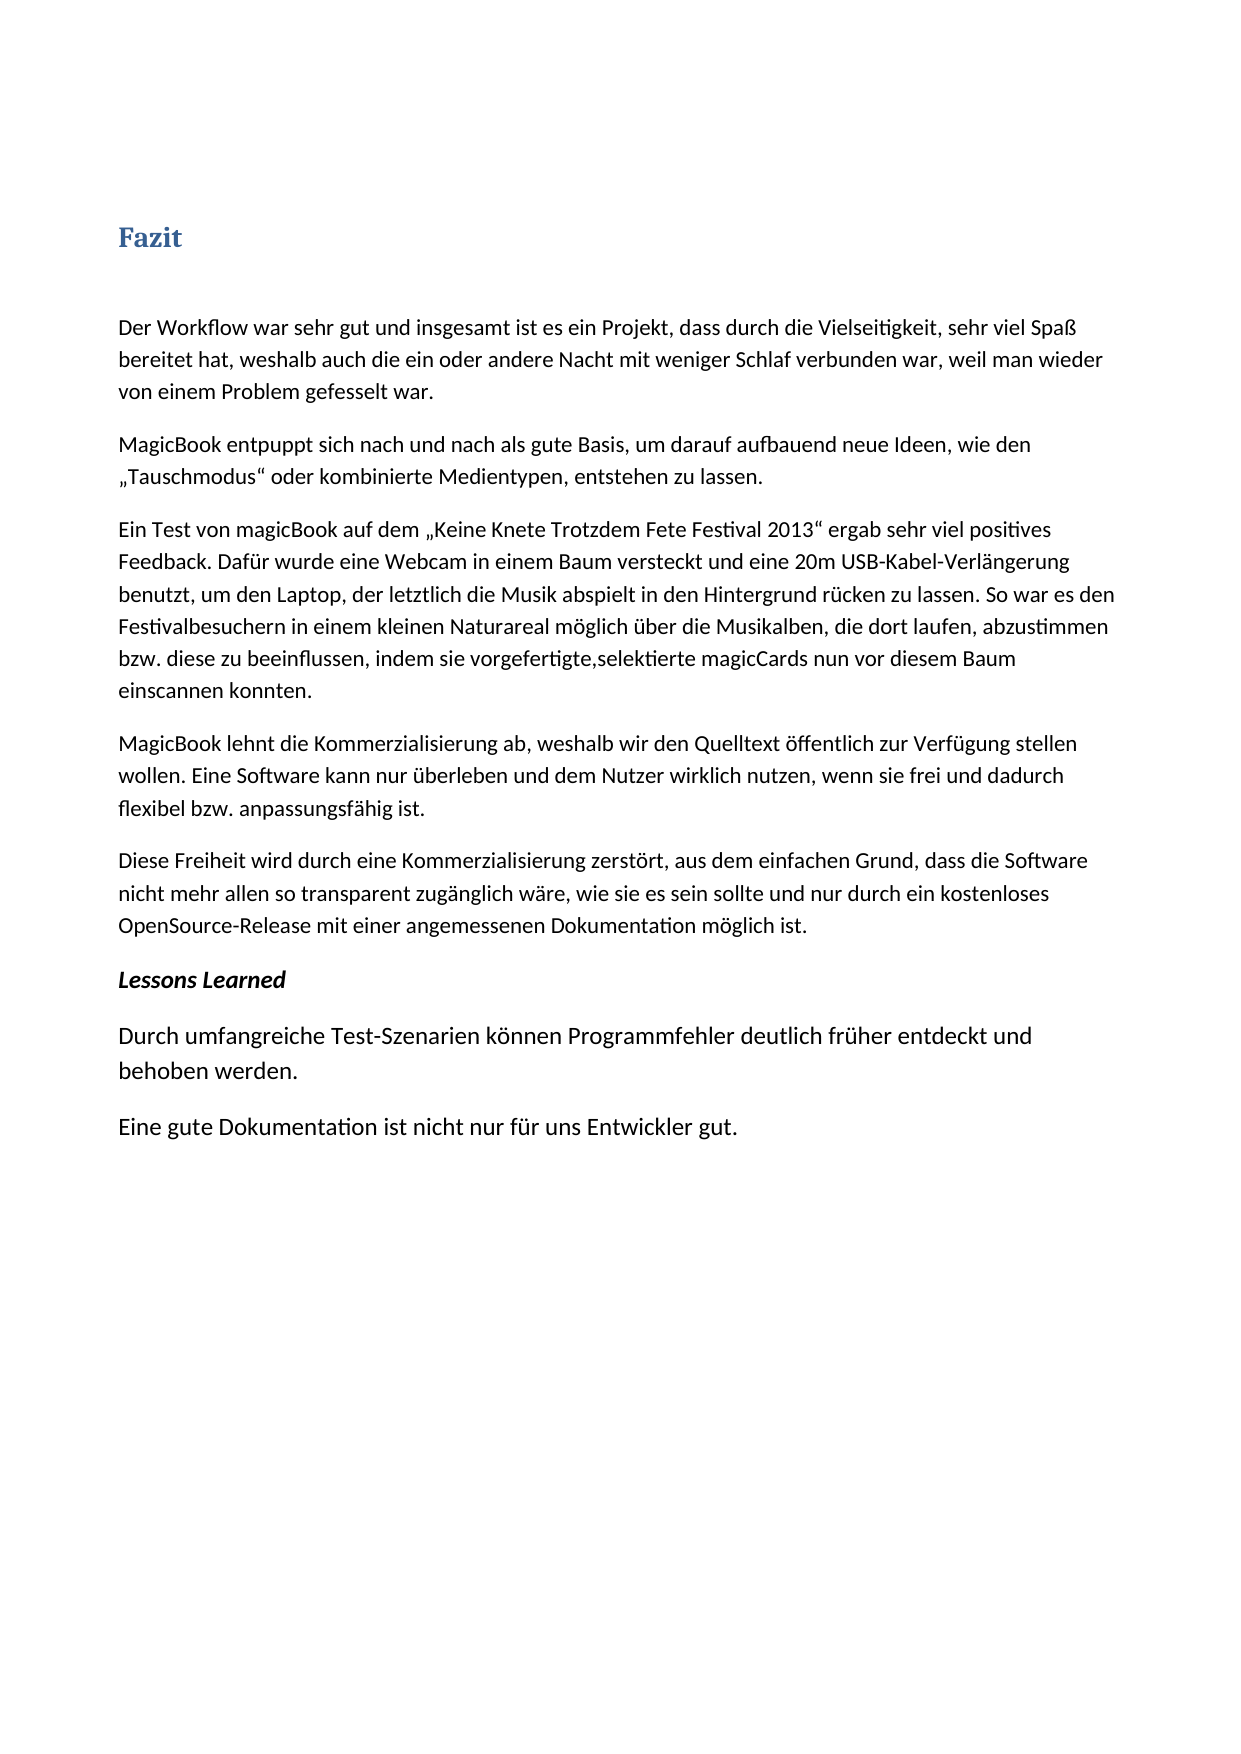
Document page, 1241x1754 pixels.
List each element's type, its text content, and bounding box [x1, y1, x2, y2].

subtitle Fazit [118, 221, 1122, 255]
text MagicBook entpuppt sich nach und nach als gute Basis, um darauf aufbauend neue Ideen, wie den „Tauschmodus“ oder kombinierte Medientypen, entstehen zu lassen. [118, 430, 1122, 490]
text MagicBook lehnt die Kommerzialisierung ab, weshalb wir den Quelltext öffentlich zur Verfügung stellen wollen. Eine Software kann nur überleben und dem Nutzer wirklich nutzen, wenn sie frei und dadurch flexibel bzw. anpassungsfähig ist. [118, 729, 1122, 822]
text Ein Test von magicBook auf dem „Keine Knete Trotzdem Fete Festival 2013“ ergab sehr viel positives Feedback. Dafür wurde eine Webcam in einem Baum versteckt und eine 20m USB-Kabel-Verlängerung benutzt, um den Laptop, der letztlich die Musik abspielt in den Hintergrund rücken zu lassen. So war es den Festivalbesuchern in einem kleinen Naturareal möglich über die Musikalben, die dort laufen, abzustimmen bzw. diese zu beeinflussen, indem sie vorgefertigte,selektierte magicCards nun vor diesem Baum einscannen konnten. [118, 515, 1122, 704]
text Eine gute Dokumentation ist nicht nur für uns Entwickler gut. [118, 1111, 1122, 1141]
text Lessons Learned [118, 964, 1122, 994]
text Der Workflow war sehr gut und insgesamt ist es ein Projekt, dass durch die Vielseitigkeit, sehr viel Spaß bereitet hat, weshalb auch die ein oder andere Nacht mit weniger Schlaf verbunden war, weil man wieder von einem Problem gefesselt war. [118, 313, 1122, 405]
text Diese Freiheit wird durch eine Kommerzialisierung zerstört, aus dem einfachen Grund, dass die Software nicht mehr allen so transparent zugänglich wäre, wie sie es sein sollte und nur durch ein kostenloses OpenSource-Release mit einer angemessenen Dokumentation möglich ist. [118, 847, 1122, 939]
text Durch umfangreiche Test-Szenarien können Programmfehler deutlich früher entdeckt und behoben werden. [118, 1020, 1122, 1085]
